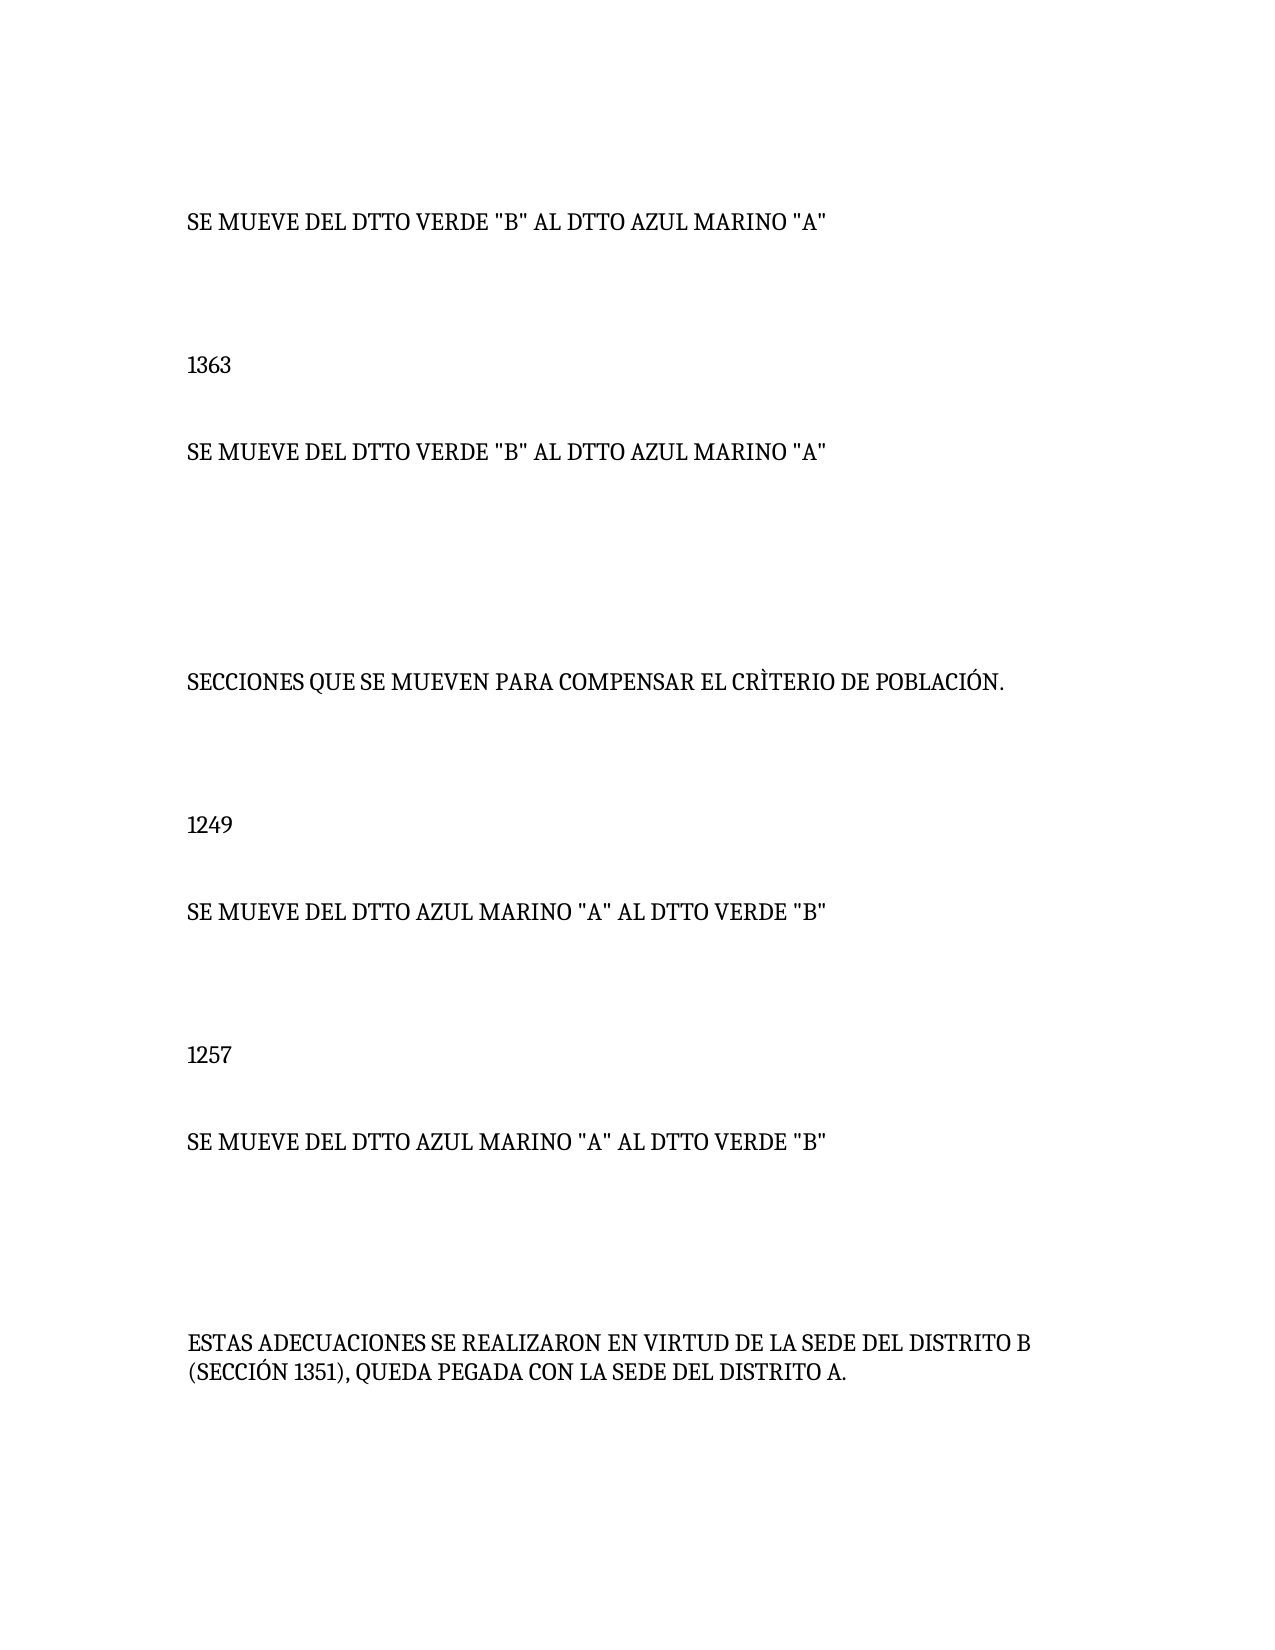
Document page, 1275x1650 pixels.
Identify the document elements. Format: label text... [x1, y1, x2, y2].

text 1363 [187, 351, 1087, 380]
text ESTAS ADECUACIONES SE REALIZARON EN VIRTUD DE LA SEDE DEL DISTRITO B (SECCIÓN 1351), QUEDA PEGADA CON LA SEDE DEL DISTRITO A. [187, 1329, 1087, 1386]
text SE MUEVE DEL DTTO AZUL MARINO "A" AL DTTO VERDE "B" [187, 897, 1087, 926]
text SE MUEVE DEL DTTO AZUL MARINO "A" AL DTTO VERDE "B" [187, 1127, 1087, 1156]
text 1257 [187, 1041, 1087, 1070]
text 1249 [187, 811, 1087, 840]
text SE MUEVE DEL DTTO VERDE "B" AL DTTO AZUL MARINO "A" [187, 207, 1087, 236]
text SECCIONES QUE SE MUEVEN PARA COMPENSAR EL CRÌTERIO DE POBLACIÓN. [187, 667, 1087, 696]
text SE MUEVE DEL DTTO VERDE "B" AL DTTO AZUL MARINO "A" [187, 437, 1087, 466]
